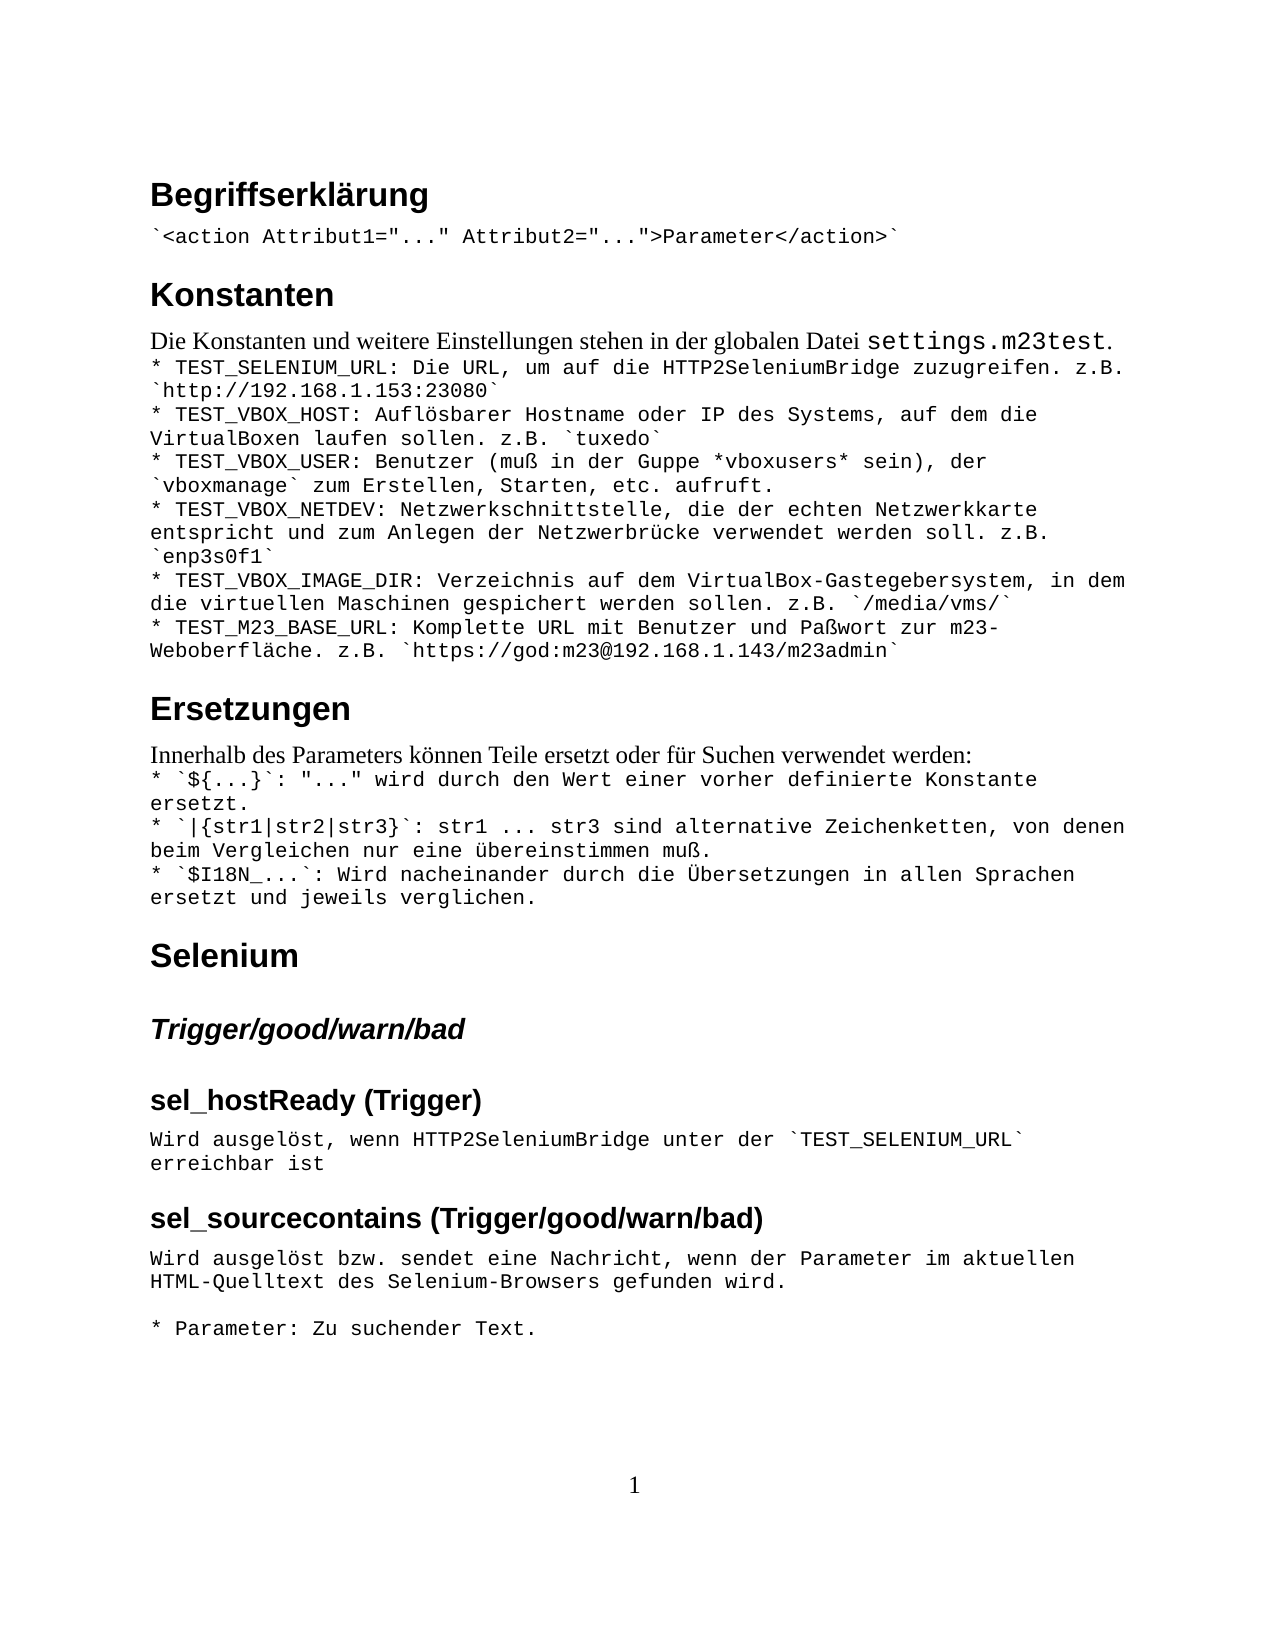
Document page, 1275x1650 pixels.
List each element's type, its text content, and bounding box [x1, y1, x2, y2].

text Wird ausgelöst, wenn HTTP2SeleniumBridge unter der `TEST_SELENIUM_URL` erreichbar ist [150, 1129, 1125, 1176]
subtitle Selenium [150, 936, 1125, 974]
text * TEST_VBOX_USER: Benutzer (muß in der Guppe *vboxusers* sein), der `vboxmanage` zum Erstellen, Starten, etc. aufruft. [150, 451, 1125, 499]
text * TEST_VBOX_IMAGE_DIR: Verzeichnis auf dem VirtualBox-Gastegebersystem, in dem die virtuellen Maschinen gespichert werden sollen. z.B. `/media/vms/` [150, 569, 1125, 617]
subtitle Begriffserklärung [150, 175, 1125, 214]
subtitle sel_hostReady (Trigger) [150, 1083, 1125, 1117]
text * TEST_SELENIUM_URL: Die URL, um auf die HTTP2SeleniumBridge zuzugreifen. z.B. `http://192.168.1.153:23080` [150, 357, 1125, 404]
text * TEST_VBOX_HOST: Auflösbarer Hostname oder IP des Systems, auf dem die VirtualBoxen laufen sollen. z.B. `tuxedo` [150, 404, 1125, 451]
text Wird ausgelöst bzw. sendet eine Nachricht, wenn der Parameter im aktuellen HTML-Quelltext des Selenium-Browsers gefunden wird. [150, 1247, 1125, 1295]
text * Parameter: Zu suchender Text. [150, 1318, 1125, 1342]
subtitle Ersetzungen [150, 689, 1125, 728]
text * `|{str1|str2|str3}`: str1 ... str3 sind alternative Zeichenketten, von denen beim Vergleichen nur eine übereinstimmen muß. [150, 816, 1125, 864]
subtitle sel_sourcecontains (Trigger/good/warn/bad) [150, 1201, 1125, 1235]
text * `$I18N_...`: Wird nacheinander durch die Übersetzungen in allen Sprachen ersetzt und jeweils verglichen. [150, 864, 1125, 911]
text * `${...}`: "..." wird durch den Wert einer vorher definierte Konstante ersetzt. [150, 769, 1125, 816]
subtitle Konstanten [150, 275, 1125, 313]
text `<action Attribut1="..." Attribut2="...">Parameter</action>` [150, 226, 1125, 250]
text Die Konstanten und weitere Einstellungen stehen in der globalen Datei settings.m23test. [150, 326, 1125, 357]
text * TEST_M23_BASE_URL: Komplette URL mit Benutzer und Paßwort zur m23-Weboberfläche. z.B. `https://god:m23@192.168.1.143/m23admin` [150, 617, 1125, 664]
text * TEST_VBOX_NETDEV: Netzwerkschnittstelle, die der echten Netzwerkkarte entspricht und zum Anlegen der Netzwerbrücke verwendet werden soll. z.B. `enp3s0f1` [150, 499, 1125, 569]
subtitle Trigger/good/warn/bad [150, 1012, 1125, 1046]
text Innerhalb des Parameters können Teile ersetzt oder für Suchen verwendet werden: [150, 740, 1125, 769]
